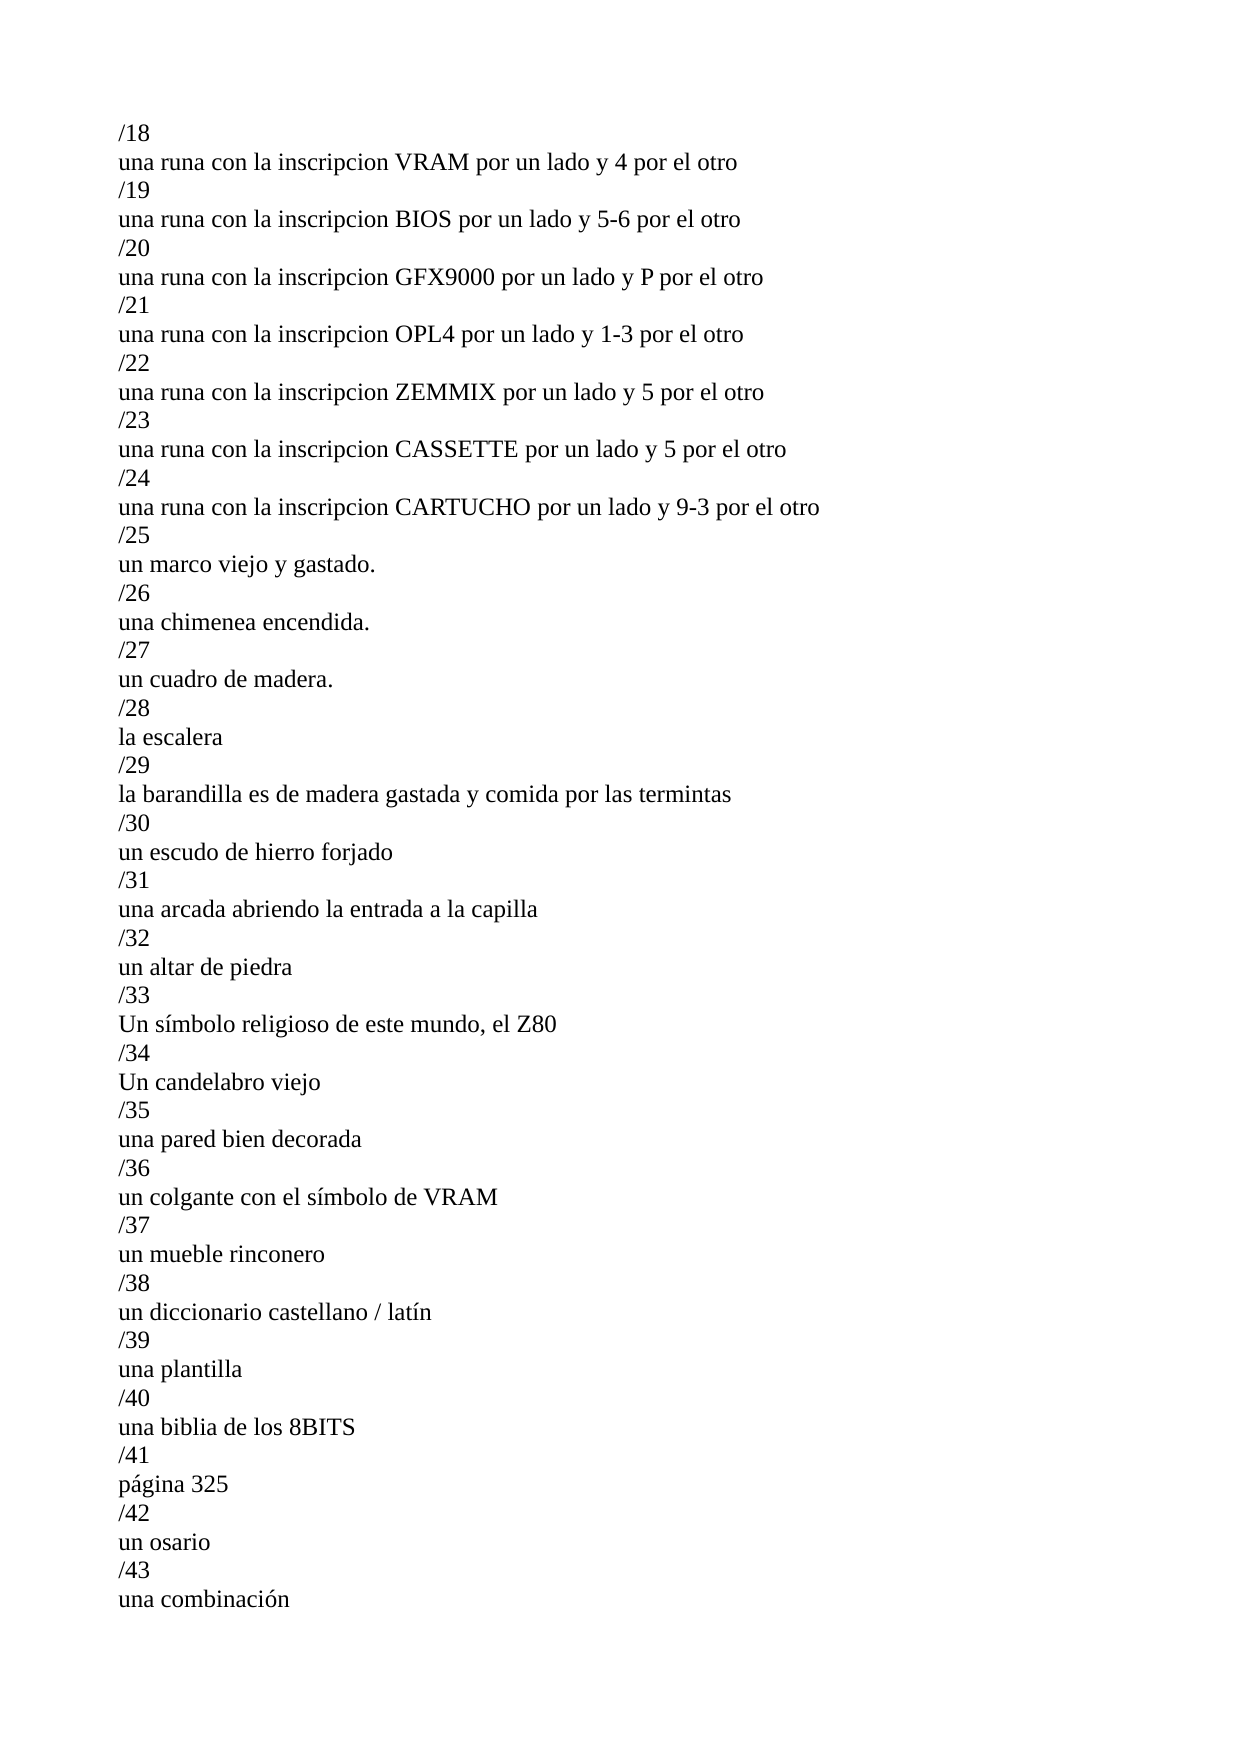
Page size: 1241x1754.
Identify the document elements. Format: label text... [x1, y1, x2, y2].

text /18 [118, 118, 1122, 147]
text una runa con la inscripcion ZEMMIX por un lado y 5 por el otro [118, 377, 1122, 406]
text /35 [118, 1096, 1122, 1124]
text /40 [118, 1383, 1122, 1412]
text una plantilla [118, 1354, 1122, 1383]
text una arcada abriendo la entrada a la capilla [118, 894, 1122, 923]
text /41 [118, 1441, 1122, 1469]
text una runa con la inscripcion GFX9000 por un lado y P por el otro [118, 262, 1122, 291]
text una runa con la inscripcion CASSETTE por un lado y 5 por el otro [118, 434, 1122, 463]
text /32 [118, 923, 1122, 952]
text una pared bien decorada [118, 1124, 1122, 1153]
text una combinación [118, 1584, 1122, 1613]
text /36 [118, 1153, 1122, 1182]
text la escalera [118, 722, 1122, 751]
text /39 [118, 1326, 1122, 1354]
text /21 [118, 291, 1122, 319]
text /28 [118, 693, 1122, 722]
text /20 [118, 233, 1122, 262]
text /31 [118, 866, 1122, 894]
text /29 [118, 751, 1122, 779]
text /25 [118, 521, 1122, 549]
text un altar de piedra [118, 952, 1122, 981]
text la barandilla es de madera gastada y comida por las termintas [118, 779, 1122, 808]
text una runa con la inscripcion VRAM por un lado y 4 por el otro [118, 147, 1122, 176]
text un mueble rinconero [118, 1239, 1122, 1268]
text /30 [118, 808, 1122, 837]
text una chimenea encendida. [118, 607, 1122, 636]
text /26 [118, 578, 1122, 607]
text /23 [118, 406, 1122, 434]
text página 325 [118, 1469, 1122, 1498]
text una biblia de los 8BITS [118, 1412, 1122, 1441]
text Un candelabro viejo [118, 1067, 1122, 1096]
text un marco viejo y gastado. [118, 549, 1122, 578]
text una runa con la inscripcion BIOS por un lado y 5-6 por el otro [118, 204, 1122, 233]
text un cuadro de madera. [118, 664, 1122, 693]
text /42 [118, 1498, 1122, 1527]
text un osario [118, 1527, 1122, 1556]
text /43 [118, 1556, 1122, 1584]
text /22 [118, 348, 1122, 377]
text un colgante con el símbolo de VRAM [118, 1182, 1122, 1211]
text una runa con la inscripcion OPL4 por un lado y 1-3 por el otro [118, 319, 1122, 348]
text /19 [118, 176, 1122, 204]
text Un símbolo religioso de este mundo, el Z80 [118, 1009, 1122, 1038]
text /37 [118, 1211, 1122, 1239]
text /34 [118, 1038, 1122, 1067]
text un diccionario castellano / latín [118, 1297, 1122, 1326]
text una runa con la inscripcion CARTUCHO por un lado y 9-3 por el otro [118, 492, 1122, 521]
text /24 [118, 463, 1122, 492]
text /38 [118, 1268, 1122, 1297]
text /27 [118, 636, 1122, 664]
text un escudo de hierro forjado [118, 837, 1122, 866]
text /33 [118, 981, 1122, 1009]
